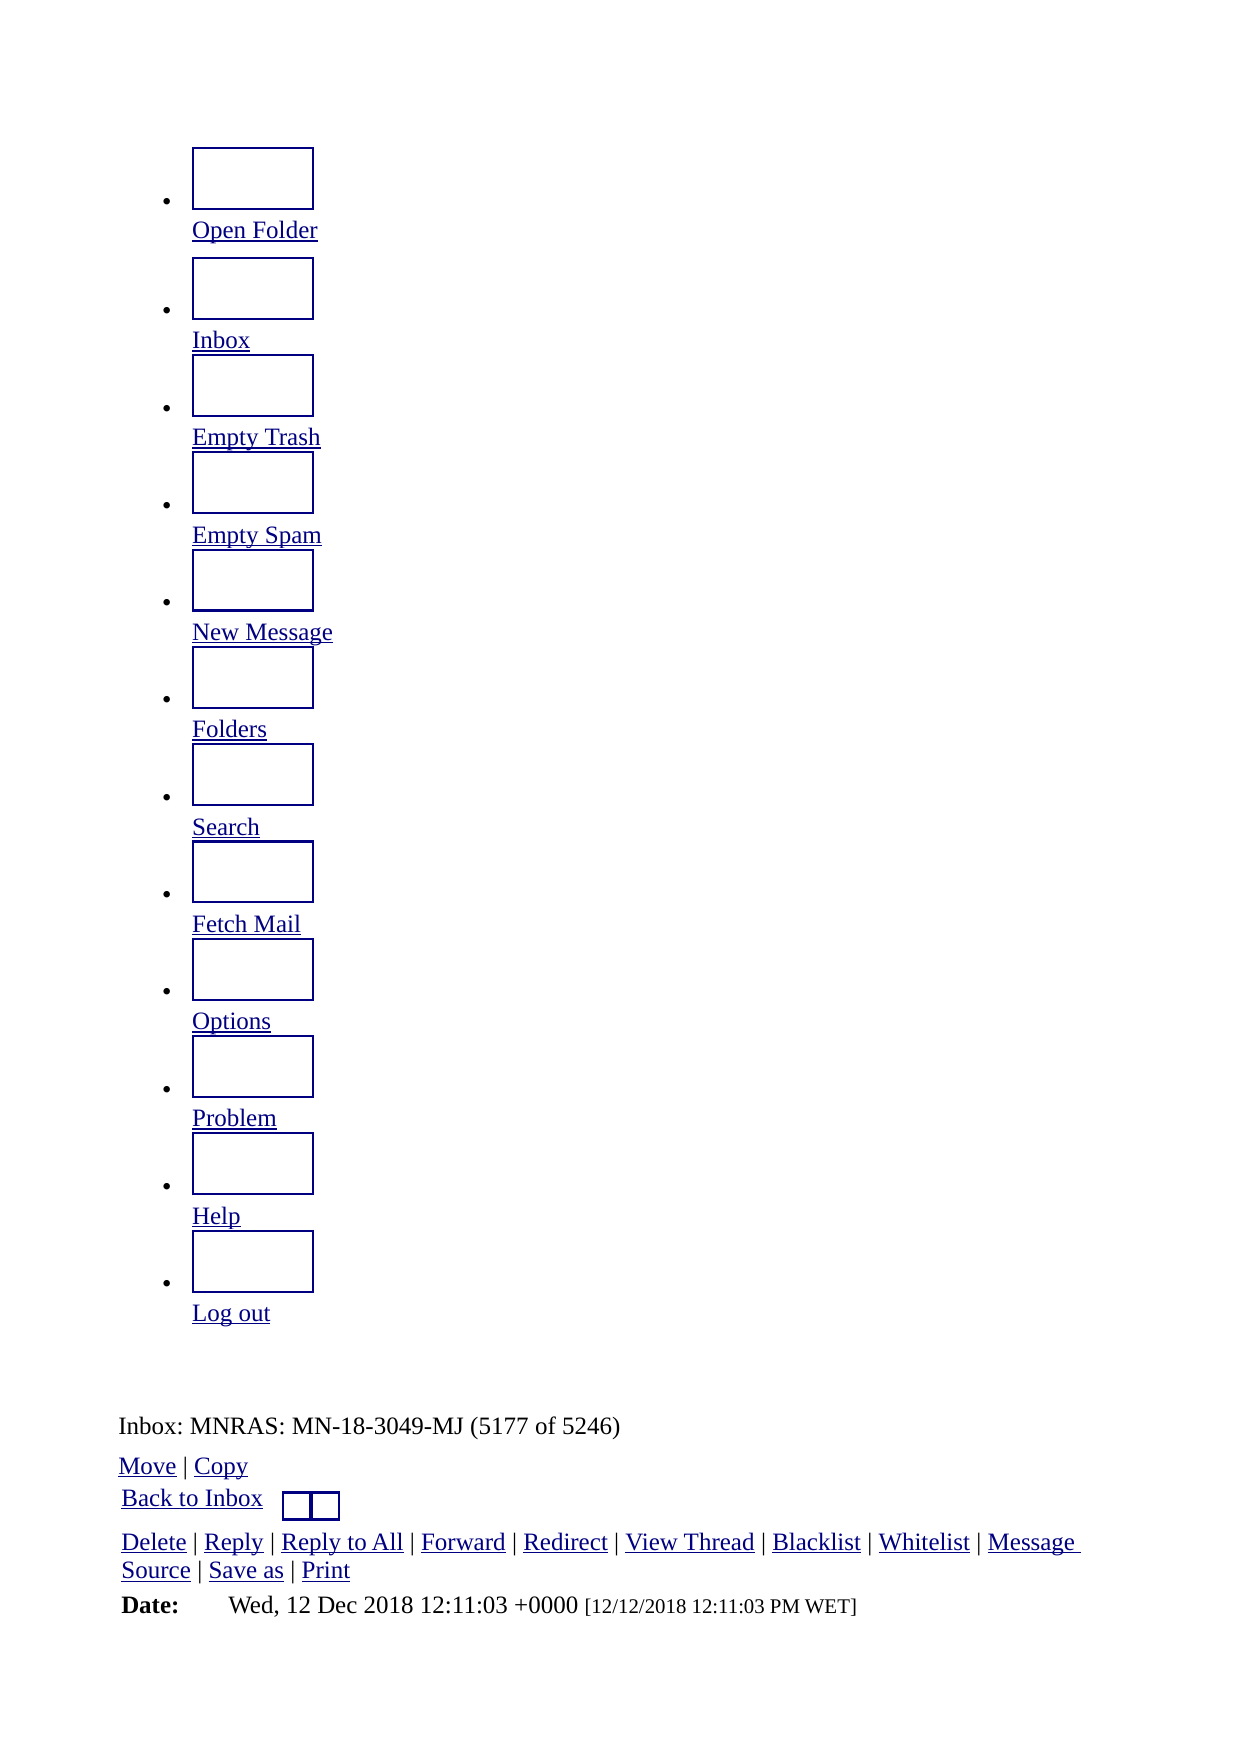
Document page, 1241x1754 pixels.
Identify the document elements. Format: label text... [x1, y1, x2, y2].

table_header Wed, 12 Dec 2018 12:11:03 +0000 [12/12/2018 12:11:03 PM WET] [225, 1588, 1122, 1622]
table_header [771, 1480, 1122, 1524]
list Problem [162, 1035, 1122, 1132]
table_header [118, 1440, 1122, 1451]
list Fetch Mail [162, 840, 1122, 938]
list Help [162, 1132, 1122, 1229]
list Inbox [162, 257, 1122, 354]
list Empty Trash [162, 354, 1122, 451]
list Folders [162, 646, 1122, 743]
text Move | Copy [118, 1451, 1122, 1479]
table_header Inbox: MNRAS: MN-18-3049-MJ (5177 of 5246) [118, 1409, 1122, 1440]
list Log out [162, 1229, 1122, 1327]
table_cell Delete | Reply | Reply to All | Forward | Redirect | View Thread | Blacklist | Whitelist | Message Source | Save as | Print [118, 1524, 1122, 1587]
list Options [162, 938, 1122, 1035]
table_header Date: [118, 1588, 225, 1622]
table_header Back to Inbox [118, 1480, 771, 1524]
list Search [162, 743, 1122, 840]
list New Message [162, 548, 1122, 646]
list Empty Spam [162, 451, 1122, 548]
list Open Folder [162, 147, 1122, 244]
